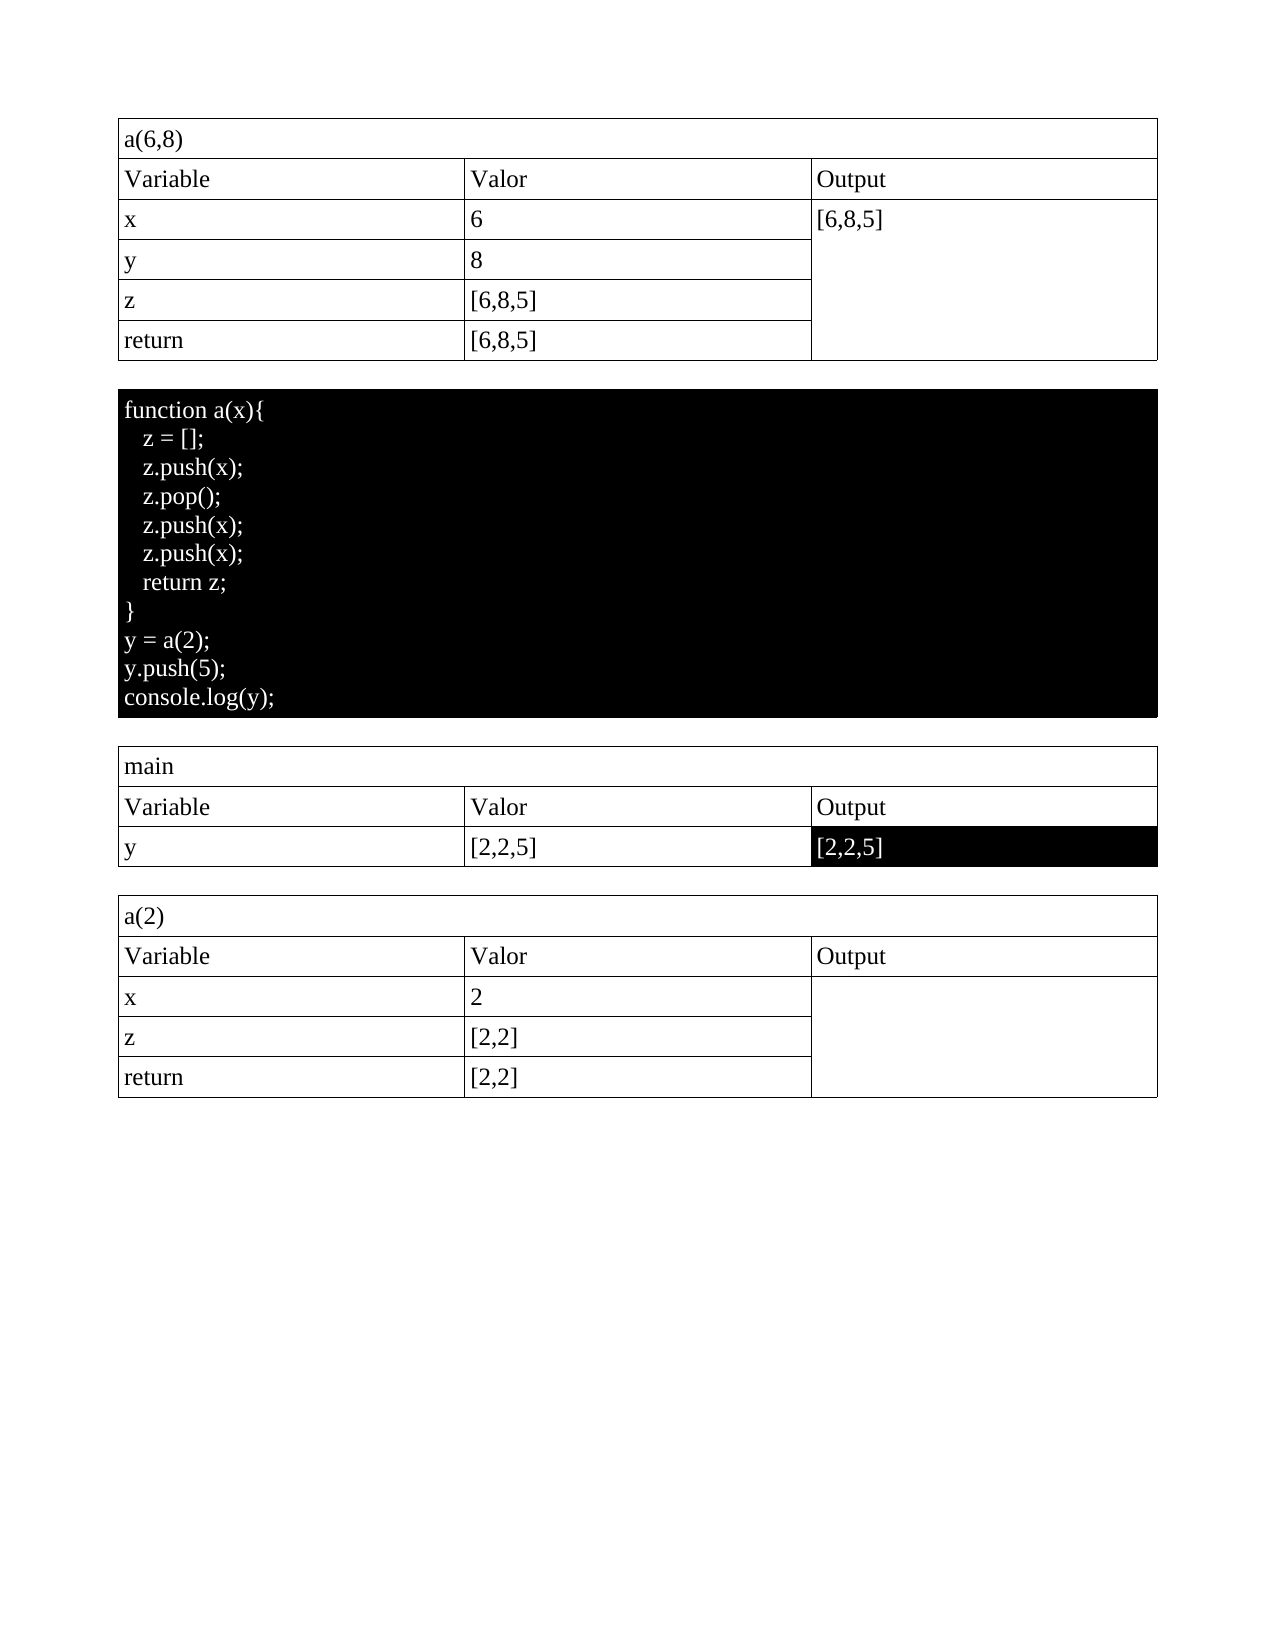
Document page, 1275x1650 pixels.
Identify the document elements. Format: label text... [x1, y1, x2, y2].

table_cell Variable [119, 787, 464, 826]
table_cell [6,8,5] [465, 280, 811, 320]
table_cell 6 [465, 200, 811, 239]
table_cell return [119, 321, 464, 360]
table_cell [2,2] [465, 1017, 811, 1056]
table_cell y [119, 240, 464, 279]
table_cell Output [812, 159, 1157, 199]
table_cell 2 [465, 977, 811, 1016]
table_cell [6,8,5] [812, 200, 1157, 360]
table_cell [2,2,5] [465, 827, 811, 866]
table_header main [119, 747, 1157, 786]
table_cell z [119, 280, 464, 320]
table_cell [6,8,5] [465, 321, 811, 360]
table_cell y [119, 827, 464, 866]
table_cell [2,2,5] [812, 827, 1157, 866]
table_cell 8 [465, 240, 811, 279]
table_cell Output [812, 787, 1157, 826]
table_cell x [119, 977, 464, 1016]
table_cell Output [812, 937, 1157, 976]
table_header function a(x){ z = []; z.push(x); z.pop(); z.push(x); z.push(x); return z; } y = a(2); y.push(5); console.log(y); [119, 390, 1157, 717]
table_cell Valor [465, 937, 811, 976]
table_header a(2) [119, 896, 1157, 936]
table_cell z [119, 1017, 464, 1056]
table_cell [2,2] [465, 1057, 811, 1097]
table_cell return [119, 1057, 464, 1097]
table_cell x [119, 200, 464, 239]
table_cell Variable [119, 937, 464, 976]
table_cell Valor [465, 787, 811, 826]
table_cell Valor [465, 159, 811, 199]
table_cell Variable [119, 159, 464, 199]
table_header a(6,8) [119, 119, 1157, 158]
table_cell [812, 977, 1157, 1097]
